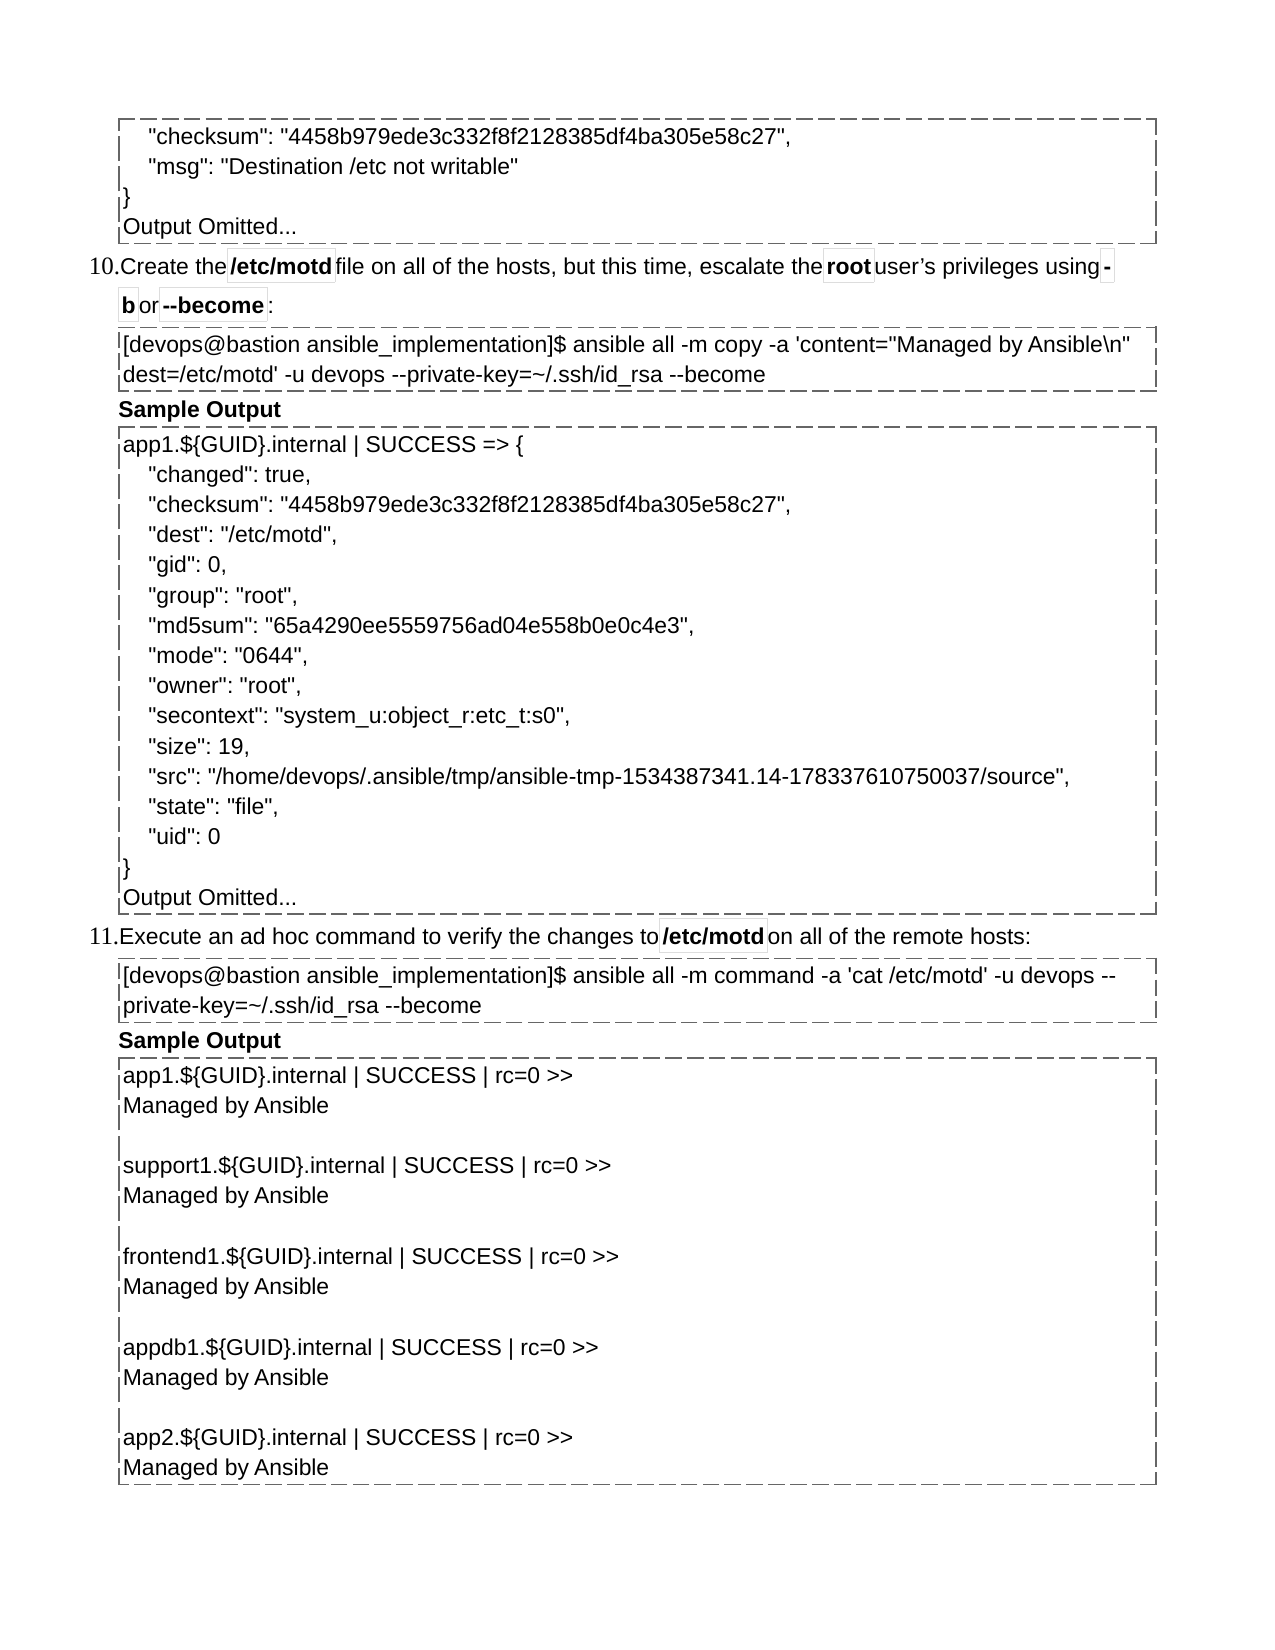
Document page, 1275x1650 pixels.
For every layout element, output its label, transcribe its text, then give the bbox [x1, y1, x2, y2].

list Output Omitted... [118, 879, 1157, 914]
list [devops@bastion ansible_implementation]$ ansible all -m command -a 'cat /etc/motd' -u devops --private-key=~/.ssh/id_rsa --become [118, 958, 1157, 1023]
list "owner": "root", [118, 668, 1157, 698]
list app1.${GUID}.internal | SUCCESS => { [118, 426, 1157, 456]
list Managed by Ansible [118, 1359, 1157, 1390]
list appdb1.${GUID}.internal | SUCCESS | rc=0 >> [118, 1329, 1157, 1359]
list Sample Output [118, 396, 1157, 422]
list Sample Output [118, 1027, 1157, 1053]
list "state": "file", [118, 788, 1157, 819]
list on all of the remote hosts: [768, 918, 1157, 952]
list Create the/etc/motdfile on all of the hosts, but this time, escalate therootuser’s privileges using-bor--become: [118, 248, 1157, 321]
list Output Omitted... [118, 209, 1157, 244]
list /etc/motd [660, 919, 767, 952]
list "size": 19, [118, 728, 1157, 758]
list Managed by Ansible [118, 1178, 1157, 1209]
list "uid": 0 [118, 819, 1157, 849]
list Managed by Ansible [118, 1087, 1157, 1118]
list app1.${GUID}.internal | SUCCESS | rc=0 >> [118, 1057, 1157, 1087]
list frontend1.${GUID}.internal | SUCCESS | rc=0 >> [118, 1238, 1157, 1269]
list } [118, 178, 1157, 209]
list "dest": "/etc/motd", [118, 517, 1157, 547]
list Execute an ad hoc command to verify the changes to [118, 918, 659, 952]
list "mode": "0644", [118, 637, 1157, 668]
list app2.${GUID}.internal | SUCCESS | rc=0 >> [118, 1420, 1157, 1450]
list "src": "/home/devops/.ansible/tmp/ansible-tmp-1534387341.14-178337610750037/source", [118, 758, 1157, 788]
list support1.${GUID}.internal | SUCCESS | rc=0 >> [118, 1148, 1157, 1178]
list "checksum": "4458b979ede3c332f8f2128385df4ba305e58c27", [118, 486, 1157, 517]
list "changed": true, [118, 456, 1157, 486]
list "secontext": "system_u:object_r:etc_t:s0", [118, 698, 1157, 728]
list } [118, 849, 1157, 879]
list "md5sum": "65a4290ee5559756ad04e558b0e0c4e3", [118, 607, 1157, 637]
list [devops@bastion ansible_implementation]$ ansible all -m copy -a 'content="Managed by Ansible\n" dest=/etc/motd' -u devops --private-key=~/.ssh/id_rsa --become [118, 326, 1157, 392]
list "gid": 0, [118, 547, 1157, 577]
list "checksum": "4458b979ede3c332f8f2128385df4ba305e58c27", [118, 118, 1157, 148]
list Managed by Ansible [118, 1450, 1157, 1485]
list "group": "root", [118, 577, 1157, 607]
list Managed by Ansible [118, 1269, 1157, 1299]
list "msg": "Destination /etc not writable" [118, 148, 1157, 178]
